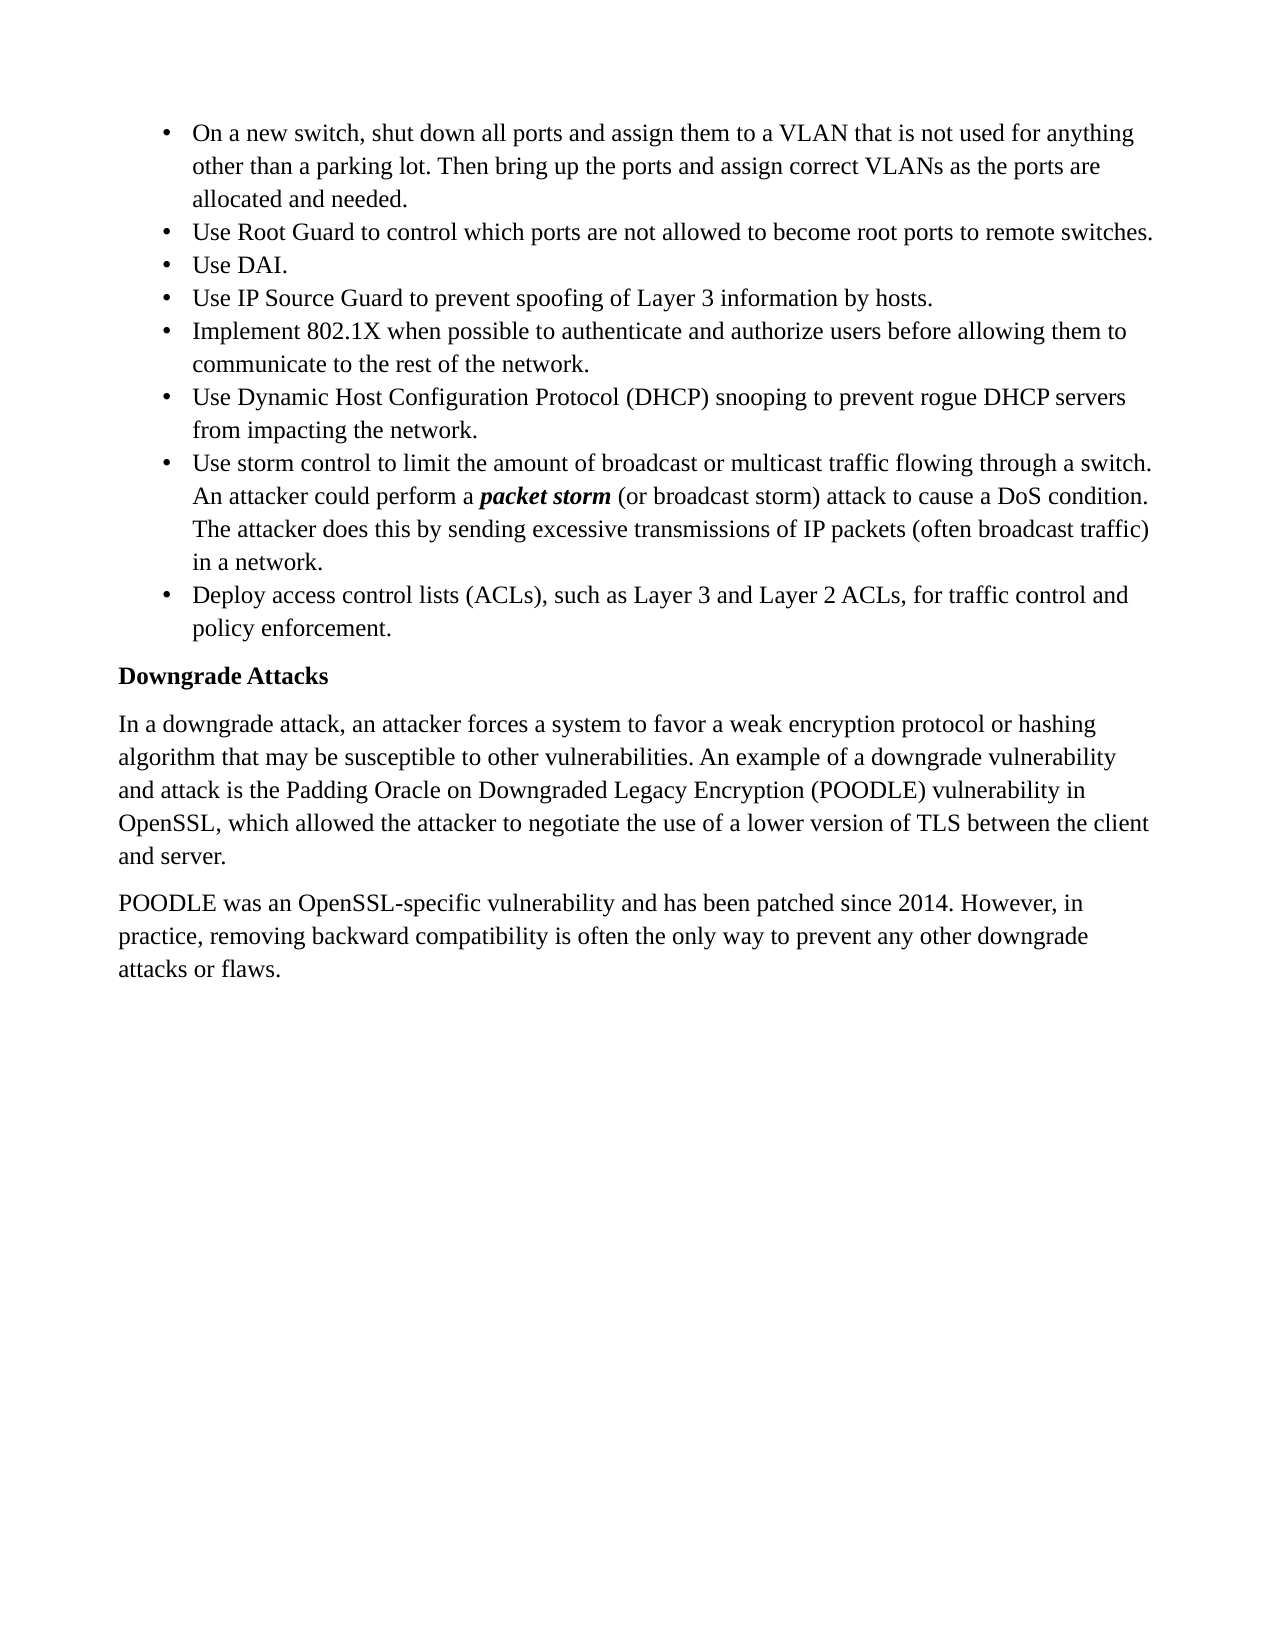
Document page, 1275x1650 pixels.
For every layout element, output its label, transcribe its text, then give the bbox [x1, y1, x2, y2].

list Use DAI. [162, 250, 1157, 279]
list Use storm control to limit the amount of broadcast or multicast traffic flowing through a switch. An attacker could perform a packet storm (or broadcast storm) attack to cause a DoS condition. The attacker does this by sending excessive transmissions of IP packets (often broadcast traffic) in a network. [162, 448, 1157, 576]
list Implement 802.1X when possible to authenticate and authorize users before allowing them to communicate to the rest of the network. [162, 316, 1157, 378]
text POODLE was an OpenSSL-specific vulnerability and has been patched since 2014. However, in practice, removing backward compatibility is often the only way to prevent any other downgrade attacks or flaws. [118, 888, 1157, 983]
text Downgrade Attacks [118, 661, 1157, 690]
list Deploy access control lists (ACLs), such as Layer 3 and Layer 2 ACLs, for traffic control and policy enforcement. [162, 580, 1157, 642]
text In a downgrade attack, an attacker forces a system to favor a weak encryption protocol or hashing algorithm that may be susceptible to other vulnerabilities. An example of a downgrade vulnerability and attack is the Padding Oracle on Downgraded Legacy Encryption (POODLE) vulnerability in OpenSSL, which allowed the attacker to negotiate the use of a lower version of TLS between the client and server. [118, 709, 1157, 869]
list Use Root Guard to control which ports are not allowed to become root ports to remote switches. [162, 217, 1157, 246]
list Use Dynamic Host Configuration Protocol (DHCP) snooping to prevent rogue DHCP servers from impacting the network. [162, 382, 1157, 444]
list On a new switch, shut down all ports and assign them to a VLAN that is not used for anything other than a parking lot. Then bring up the ports and assign correct VLANs as the ports are allocated and needed. [162, 118, 1157, 213]
list Use IP Source Guard to prevent spoofing of Layer 3 information by hosts. [162, 283, 1157, 312]
